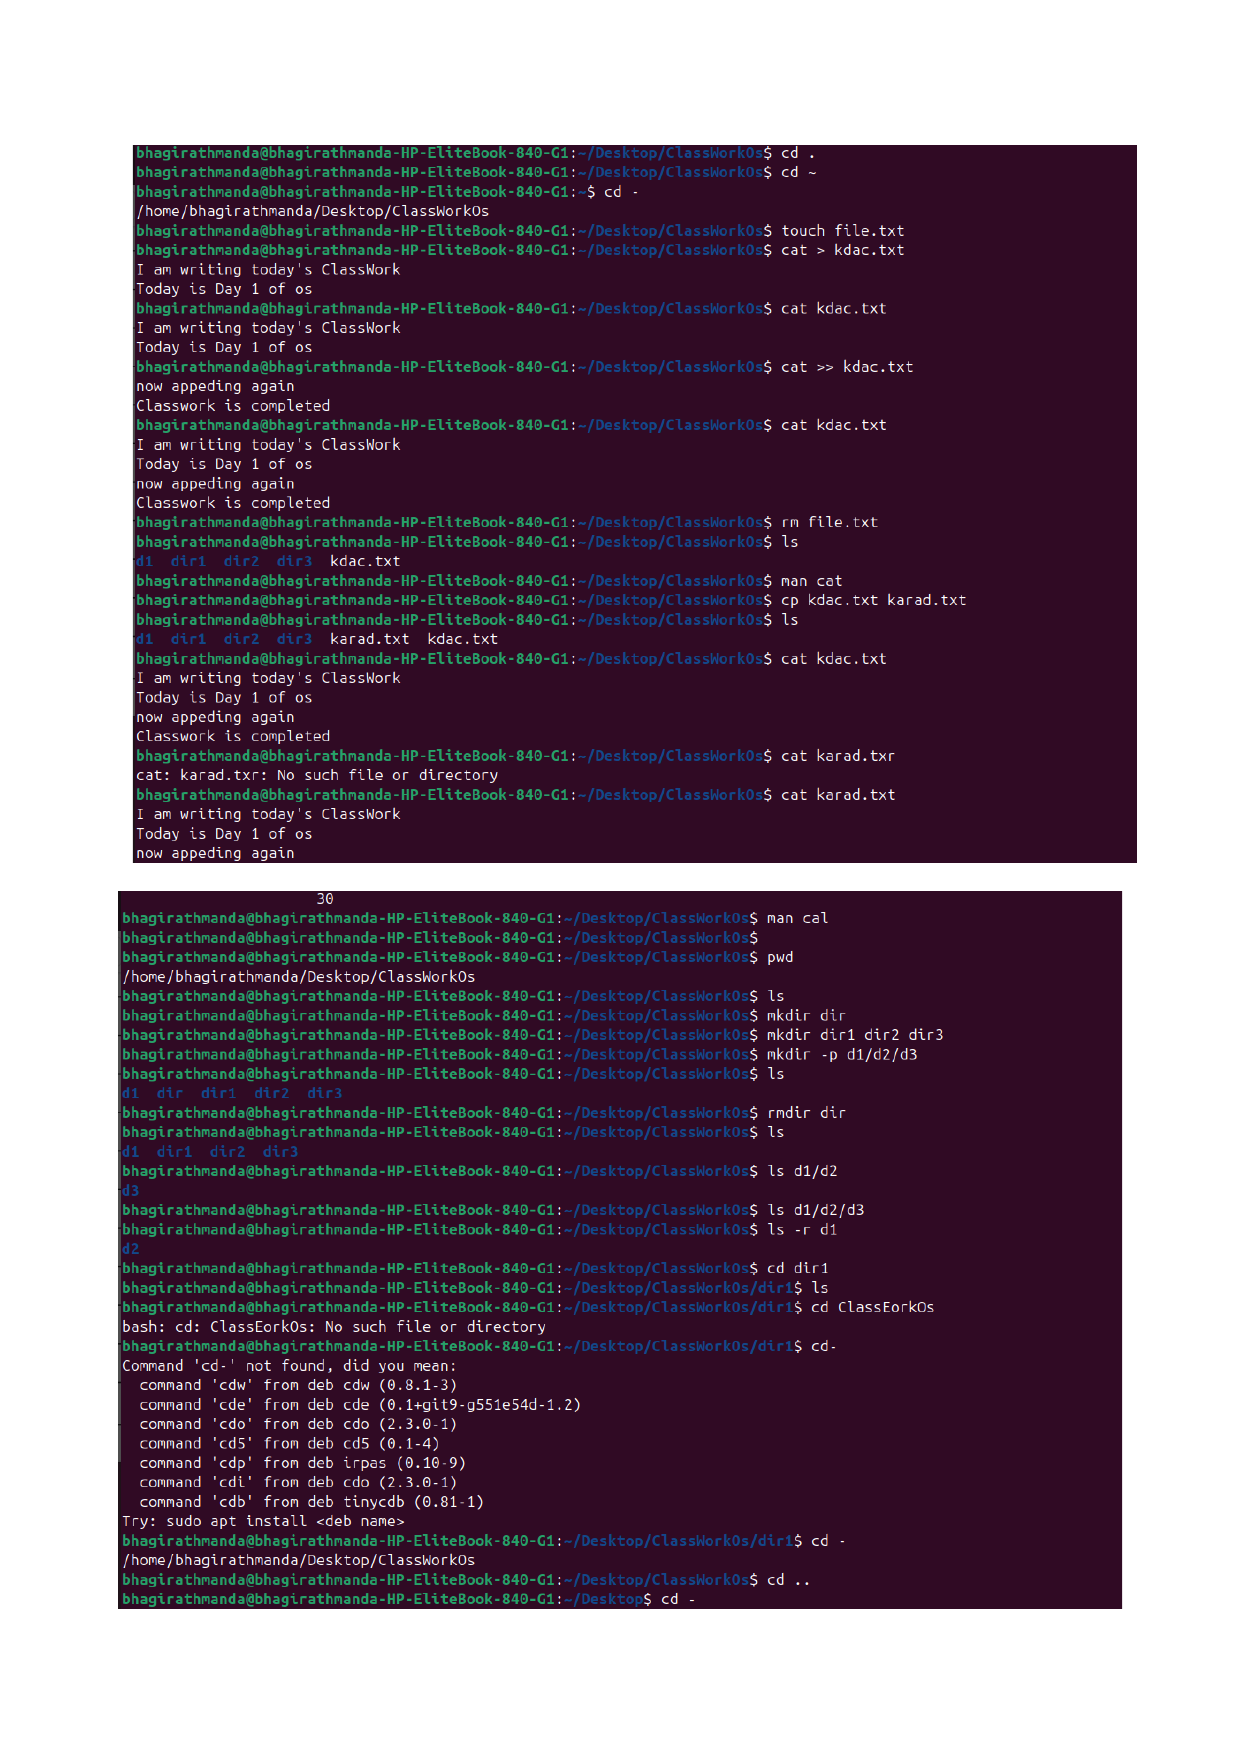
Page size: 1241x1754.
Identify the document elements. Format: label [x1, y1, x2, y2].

picture [118, 891, 1123, 1609]
picture [132, 145, 1137, 863]
